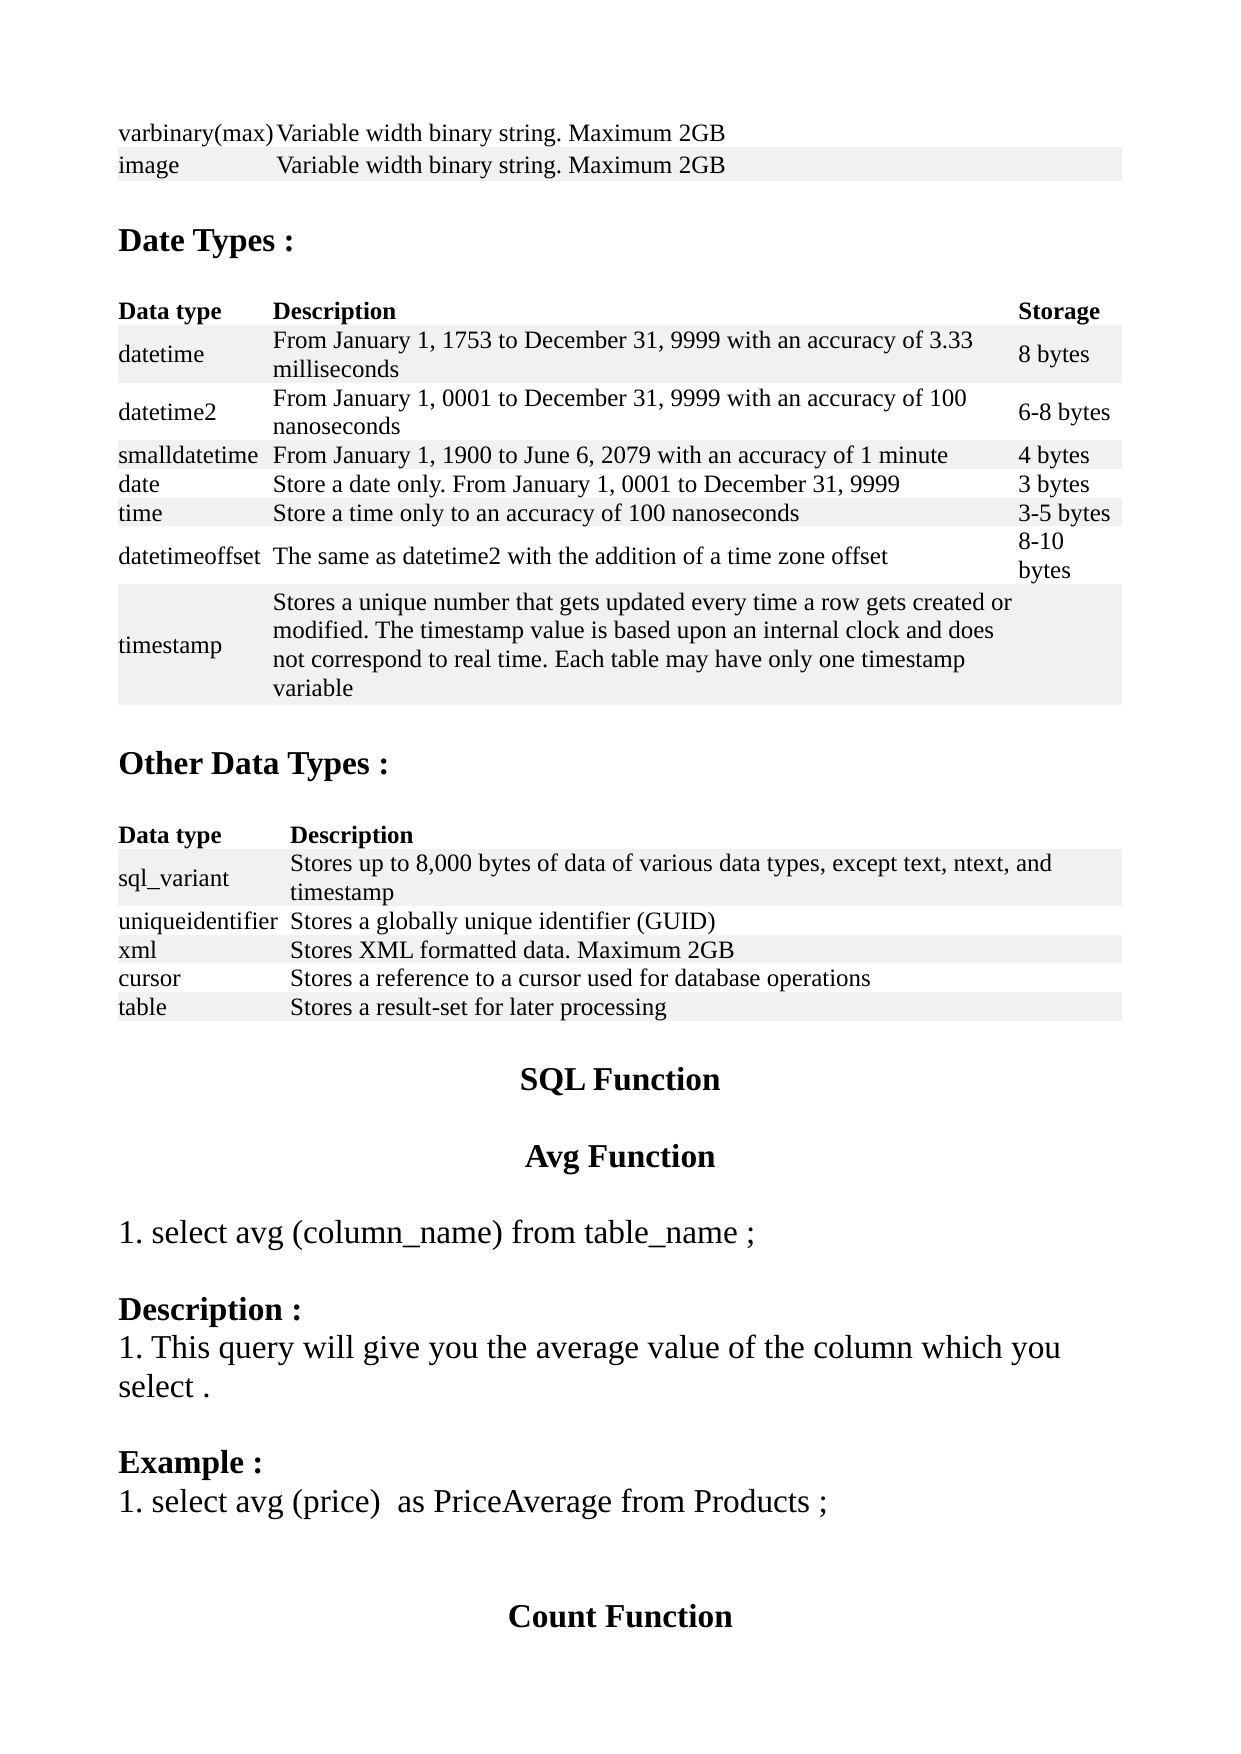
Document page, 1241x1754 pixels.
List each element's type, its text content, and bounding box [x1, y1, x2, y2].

table_cell [875, 147, 1122, 181]
text SQL Function [118, 1059, 1122, 1098]
table_cell varbinary(max) [118, 118, 276, 147]
table_header Data type [118, 296, 273, 325]
table_cell Stores a globally unique identifier (GUID) [290, 906, 1122, 935]
table_cell cursor [118, 964, 290, 992]
table_cell Variable width binary string. Maximum 2GB [276, 118, 875, 147]
table_cell smalldatetime [118, 440, 273, 469]
table_header Description [290, 820, 1122, 848]
table_cell timestamp [118, 584, 273, 705]
table_cell From January 1, 0001 to December 31, 9999 with an accuracy of 100 nanoseconds [273, 383, 1018, 440]
table_cell 8-10 bytes [1018, 526, 1122, 584]
text 1. select avg (price) as PriceAverage from Products ; [118, 1481, 1122, 1519]
text Other Data Types : [118, 743, 1122, 781]
table_header Data type [118, 820, 290, 848]
table_cell uniqueidentifier [118, 906, 290, 935]
text Description : [118, 1289, 1122, 1328]
table_cell 8 bytes [1018, 325, 1122, 383]
text Count Function [118, 1596, 1122, 1634]
table_cell Store a date only. From January 1, 0001 to December 31, 9999 [273, 469, 1018, 498]
table_header Description [273, 296, 1018, 325]
table_cell Stores a reference to a cursor used for database operations [290, 964, 1122, 992]
table_cell From January 1, 1900 to June 6, 2079 with an accuracy of 1 minute [273, 440, 1018, 469]
table_cell 3-5 bytes [1018, 498, 1122, 526]
table_cell 6-8 bytes [1018, 383, 1122, 440]
text Example : [118, 1443, 1122, 1481]
table_cell time [118, 498, 273, 526]
table_header Storage [1018, 296, 1122, 325]
table_cell 3 bytes [1018, 469, 1122, 498]
table_cell Stores up to 8,000 bytes of data of various data types, except text, ntext, and timestamp [290, 849, 1122, 906]
table_cell From January 1, 1753 to December 31, 9999 with an accuracy of 3.33 milliseconds [273, 325, 1018, 383]
table_cell [1018, 584, 1122, 705]
table_cell 4 bytes [1018, 440, 1122, 469]
table_cell Variable width binary string. Maximum 2GB [276, 147, 875, 181]
table_cell datetimeoffset [118, 526, 273, 584]
table_cell datetime [118, 325, 273, 383]
table_cell Store a time only to an accuracy of 100 nanoseconds [273, 498, 1018, 526]
table_cell image [118, 147, 276, 181]
text 1. select avg (column_name) from table_name ; [118, 1213, 1122, 1251]
table_cell table [118, 992, 290, 1021]
table_cell Stores XML formatted data. Maximum 2GB [290, 935, 1122, 963]
table_cell [875, 118, 1122, 147]
table_cell The same as datetime2 with the addition of a time zone offset [273, 526, 1018, 584]
table_cell xml [118, 935, 290, 963]
text Date Types : [118, 220, 1122, 258]
table_cell Stores a unique number that gets updated every time a row gets created or modified. The timestamp value is based upon an internal clock and does not correspond to real time. Each table may have only one timestamp variable [273, 584, 1018, 705]
text 1. This query will give you the average value of the column which you select . [118, 1328, 1122, 1404]
table_cell sql_variant [118, 849, 290, 906]
text Avg Function [118, 1136, 1122, 1174]
table_cell datetime2 [118, 383, 273, 440]
table_cell Stores a result-set for later processing [290, 992, 1122, 1021]
table_cell date [118, 469, 273, 498]
